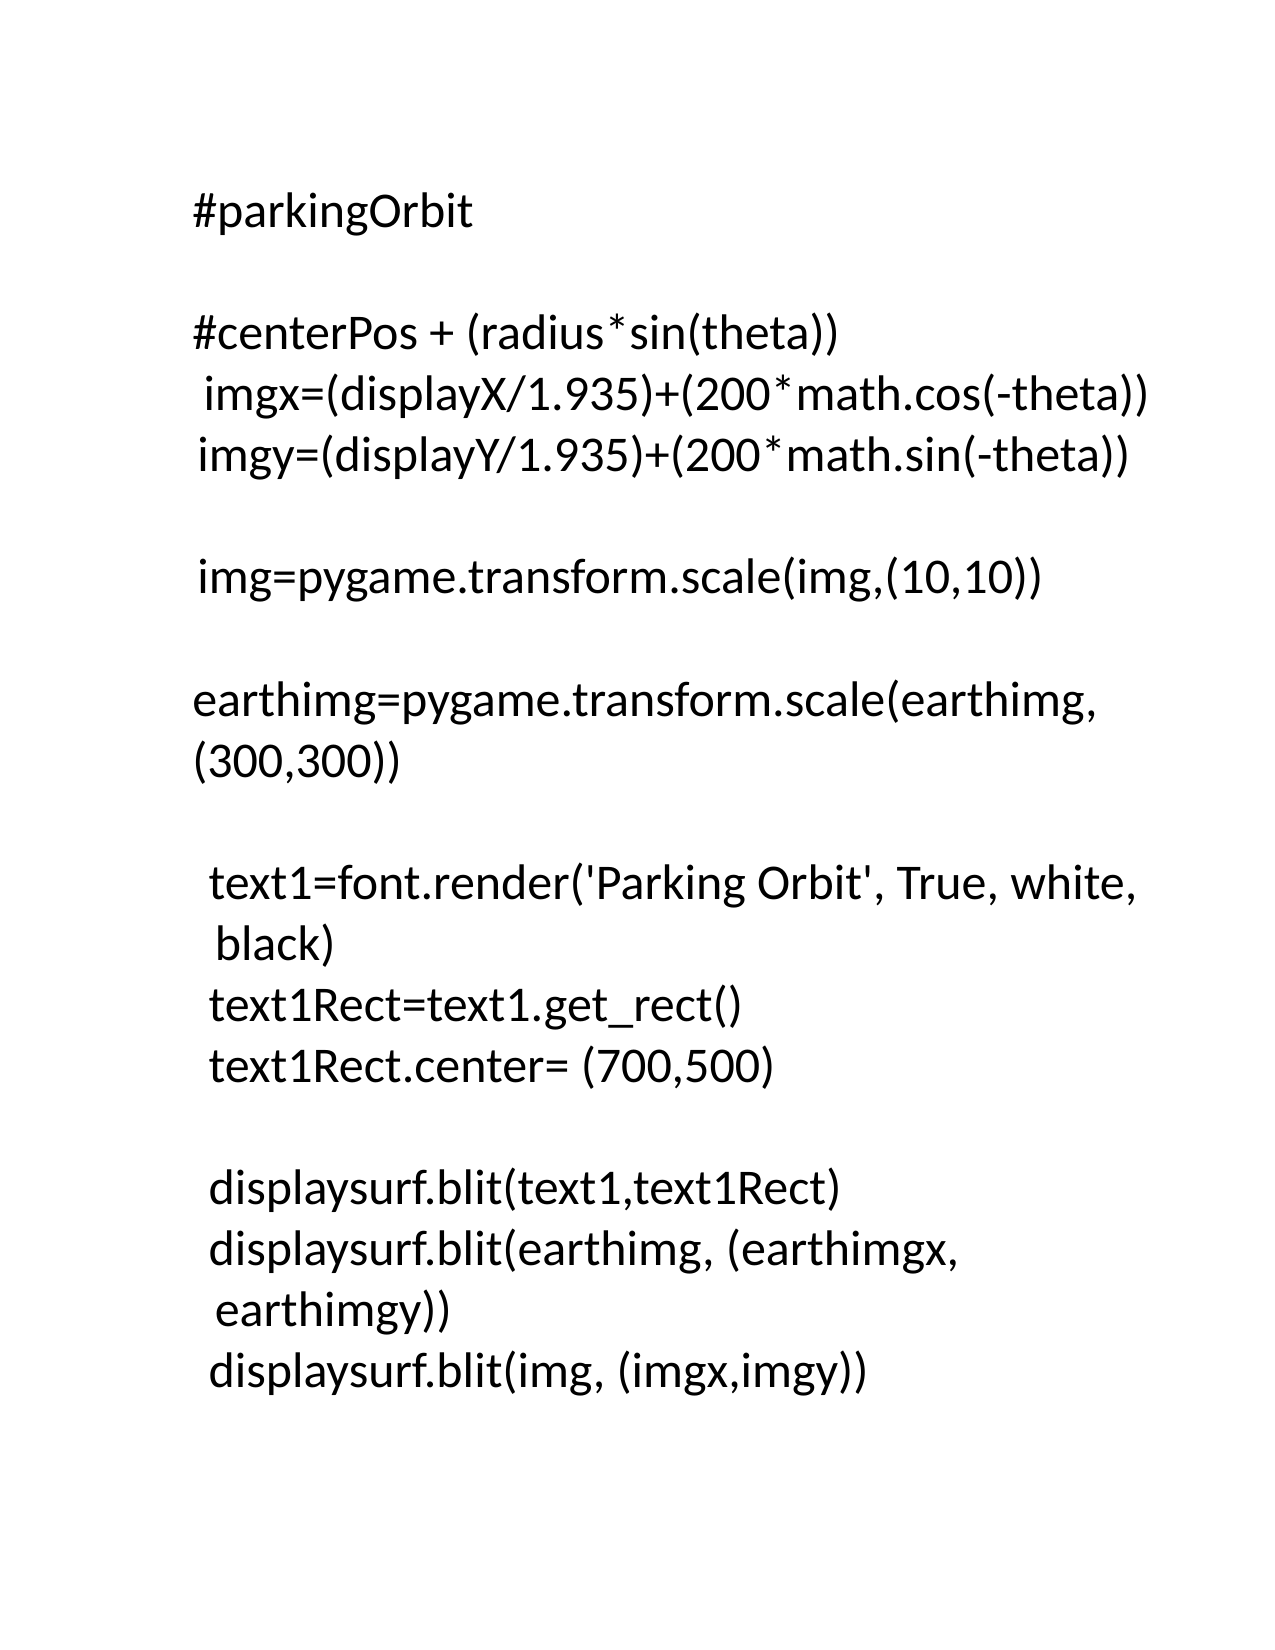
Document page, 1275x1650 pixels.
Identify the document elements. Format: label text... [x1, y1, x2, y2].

text text1Rect=text1.get_rect() [118, 973, 1157, 1034]
text earthimg=pygame.transform.scale(earthimg, (300,300)) [118, 667, 1157, 789]
text imgx=(displayX/1.935)+(200*math.cos(-theta)) [118, 362, 1157, 423]
text img=pygame.transform.scale(img,(10,10)) [118, 545, 1157, 606]
text text1Rect.center= (700,500) [118, 1034, 1157, 1095]
text displaysurf.blit(earthimg, (earthimgx, earthimgy)) [118, 1217, 1157, 1339]
text imgy=(displayY/1.935)+(200*math.sin(-theta)) [118, 423, 1157, 484]
text displaysurf.blit(text1,text1Rect) [118, 1156, 1157, 1217]
text text1=font.render('Parking Orbit', True, white, black) [118, 851, 1157, 973]
text displaysurf.blit(img, (imgx,imgy)) [118, 1339, 1157, 1400]
text #parkingOrbit [118, 179, 1157, 240]
text #centerPos + (radius*sin(theta)) [118, 301, 1157, 362]
